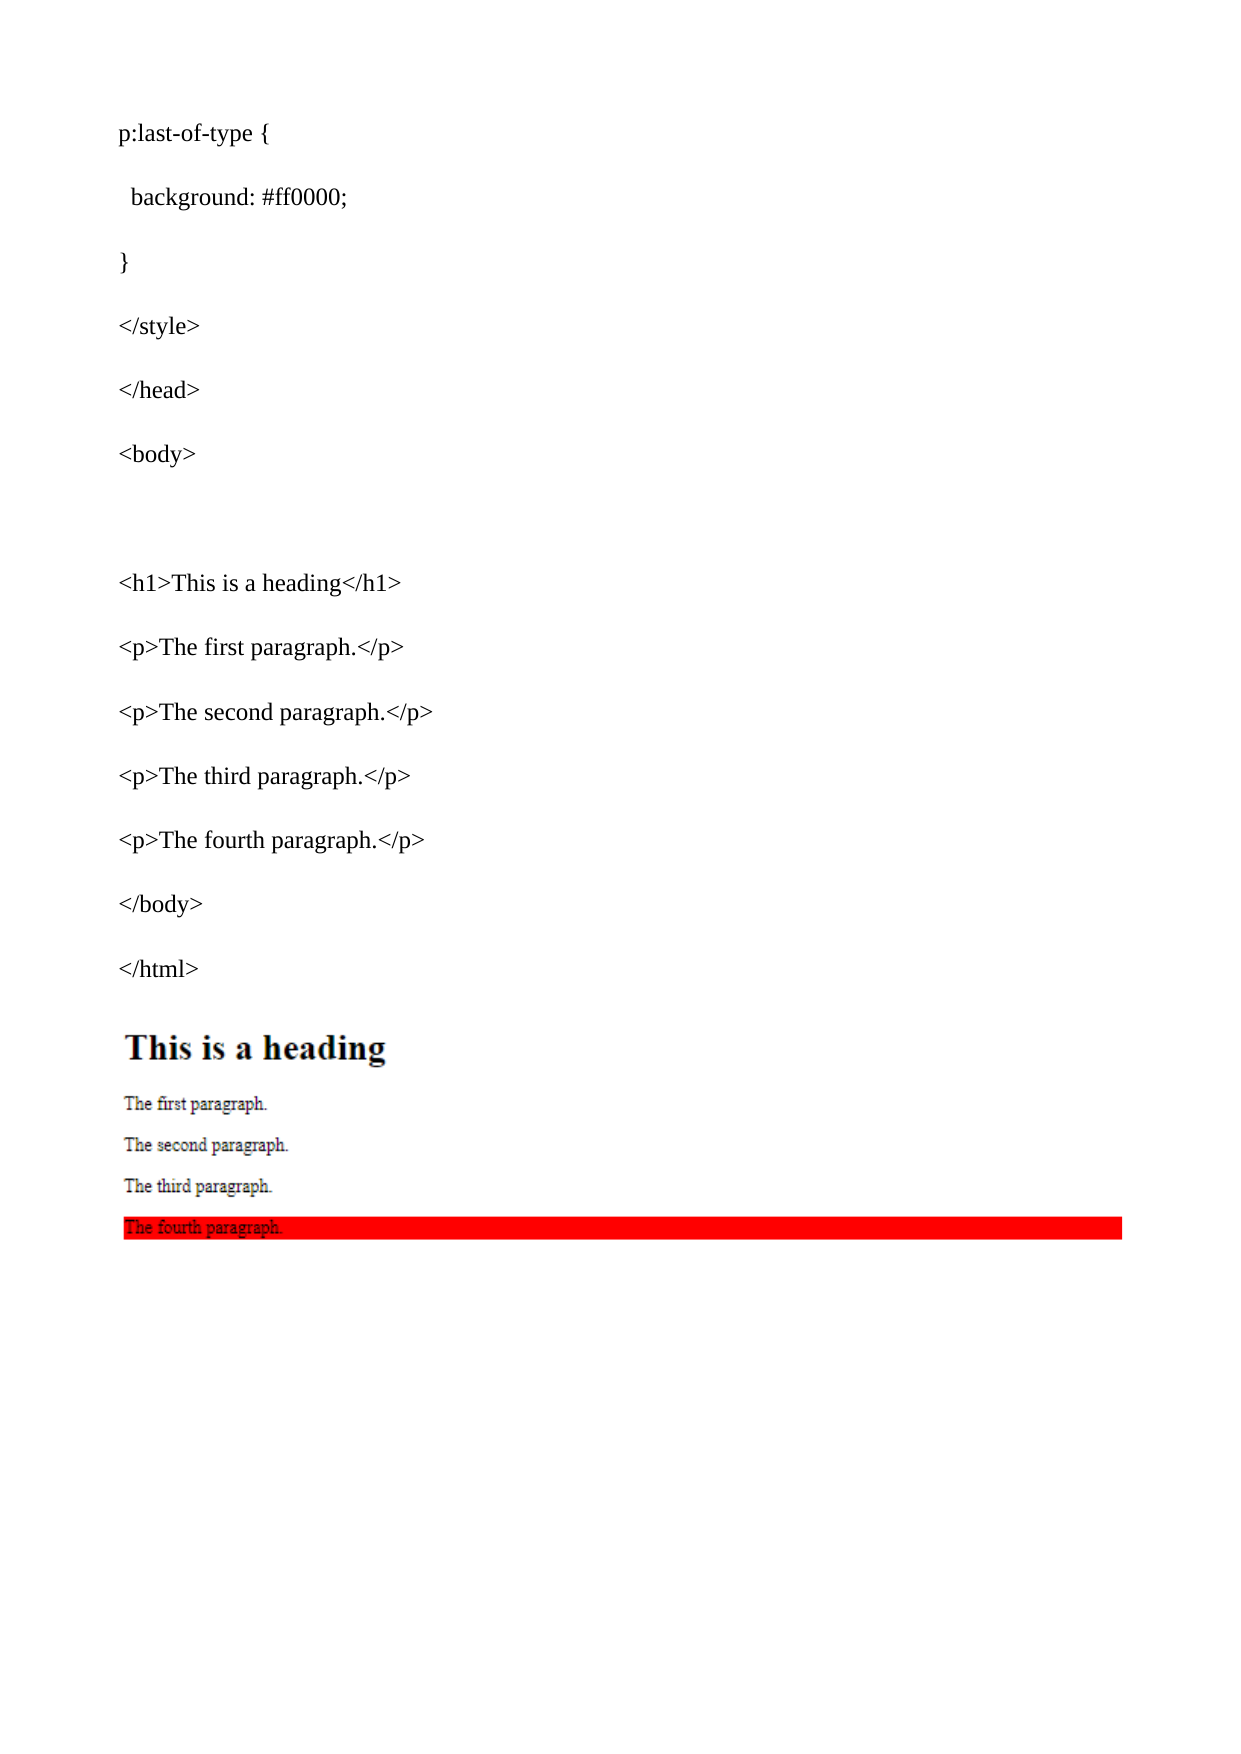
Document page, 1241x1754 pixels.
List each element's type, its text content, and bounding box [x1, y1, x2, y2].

text <p>The fourth paragraph.</p> [118, 825, 1122, 854]
text <p>The first paragraph.</p> [118, 632, 1122, 661]
text </html> [118, 954, 1122, 982]
text background: #ff0000; [118, 182, 1122, 211]
text </body> [118, 889, 1122, 918]
text <p>The third paragraph.</p> [118, 761, 1122, 789]
text <body> [118, 439, 1122, 468]
text p:last-of-type { [118, 118, 1122, 147]
text </style> [118, 311, 1122, 340]
text </head> [118, 375, 1122, 404]
text <p>The second paragraph.</p> [118, 697, 1122, 725]
picture [118, 1015, 1123, 1249]
text <h1>This is a heading</h1> [118, 568, 1122, 597]
text } [118, 247, 1122, 275]
